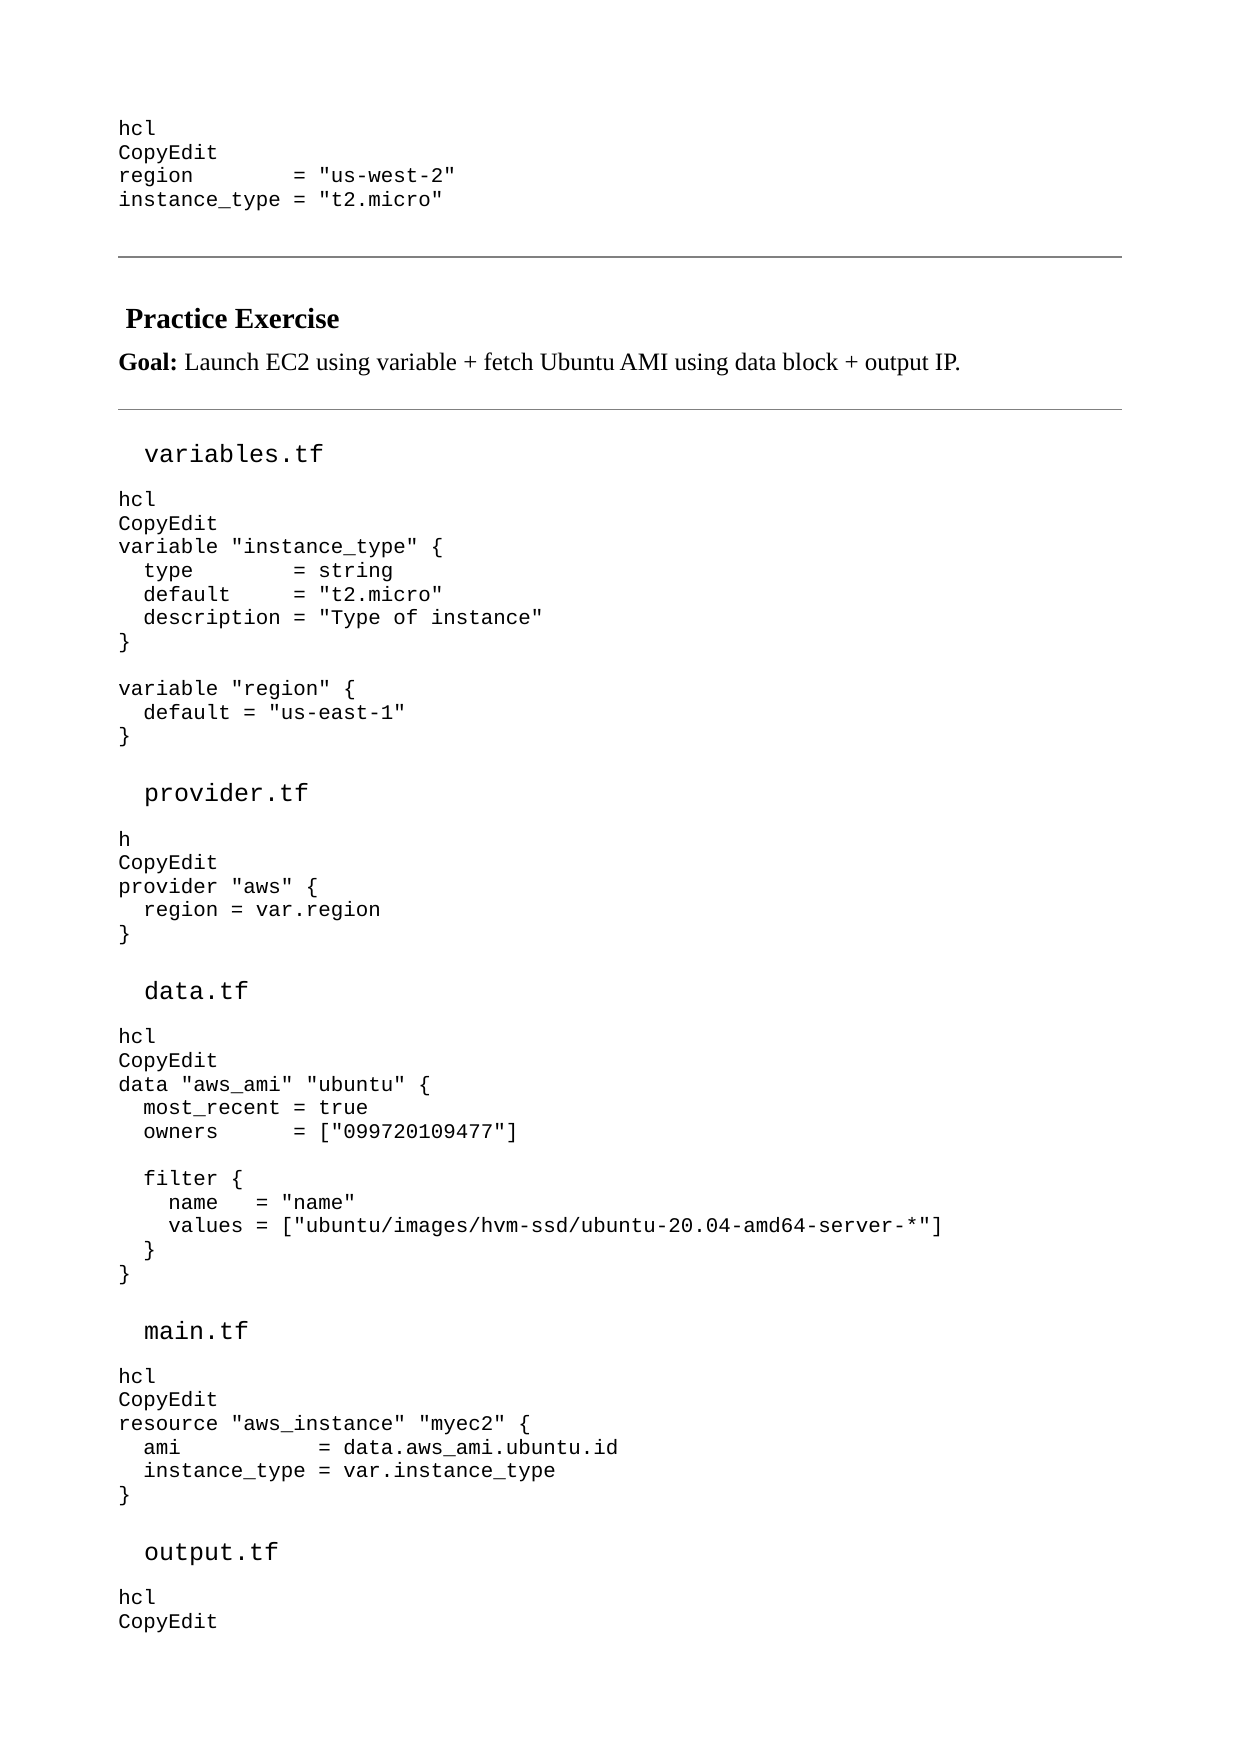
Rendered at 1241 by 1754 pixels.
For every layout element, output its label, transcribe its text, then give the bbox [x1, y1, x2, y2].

text resource "aws_instance" "myec2" { [118, 1413, 1122, 1437]
text ✅ main.tf [118, 1316, 1122, 1347]
text } [118, 1484, 1122, 1508]
text provider "aws" { [118, 876, 1122, 899]
text ✅ variables.tf [118, 439, 1122, 470]
text hcl [118, 1366, 1122, 1389]
text most_recent = true [118, 1097, 1122, 1121]
text ami = data.aws_ami.ubuntu.id [118, 1437, 1122, 1460]
text default = "t2.micro" [118, 583, 1122, 607]
text filter { [118, 1168, 1122, 1192]
text name = "name" [118, 1192, 1122, 1215]
text hcl [118, 489, 1122, 513]
text } [118, 725, 1122, 749]
text ✅ provider.tf [118, 778, 1122, 809]
text description = "Type of instance" [118, 607, 1122, 631]
text owners = ["099720109477"] [118, 1121, 1122, 1144]
text region = "us-west-2" [118, 165, 1122, 189]
text CopyEdit [118, 1050, 1122, 1073]
subtitle 👨‍🏫 Practice Exercise [118, 301, 1122, 334]
text hcl [118, 1587, 1122, 1611]
text variable "region" { [118, 678, 1122, 702]
text h [118, 828, 1122, 852]
text CopyEdit [118, 513, 1122, 536]
text variable "instance_type" { [118, 536, 1122, 560]
text CopyEdit [118, 852, 1122, 876]
text default = "us-east-1" [118, 702, 1122, 725]
text instance_type = var.instance_type [118, 1460, 1122, 1484]
text instance_type = "t2.micro" [118, 189, 1122, 213]
text hcl [118, 118, 1122, 142]
text values = ["ubuntu/images/hvm-ssd/ubuntu-20.04-amd64-server-*"] [118, 1215, 1122, 1239]
text data "aws_ami" "ubuntu" { [118, 1073, 1122, 1097]
text type = string [118, 560, 1122, 583]
text ✅ output.tf [118, 1537, 1122, 1568]
text hcl [118, 1026, 1122, 1050]
text Goal: Launch EC2 using variable + fetch Ubuntu AMI using data block + output IP. [118, 347, 1122, 376]
text region = var.region [118, 899, 1122, 923]
text } [118, 1263, 1122, 1286]
text ✅ data.tf [118, 976, 1122, 1007]
text } [118, 631, 1122, 654]
text CopyEdit [118, 1611, 1122, 1634]
text CopyEdit [118, 142, 1122, 165]
text CopyEdit [118, 1389, 1122, 1413]
text } [118, 923, 1122, 947]
text } [118, 1239, 1122, 1263]
